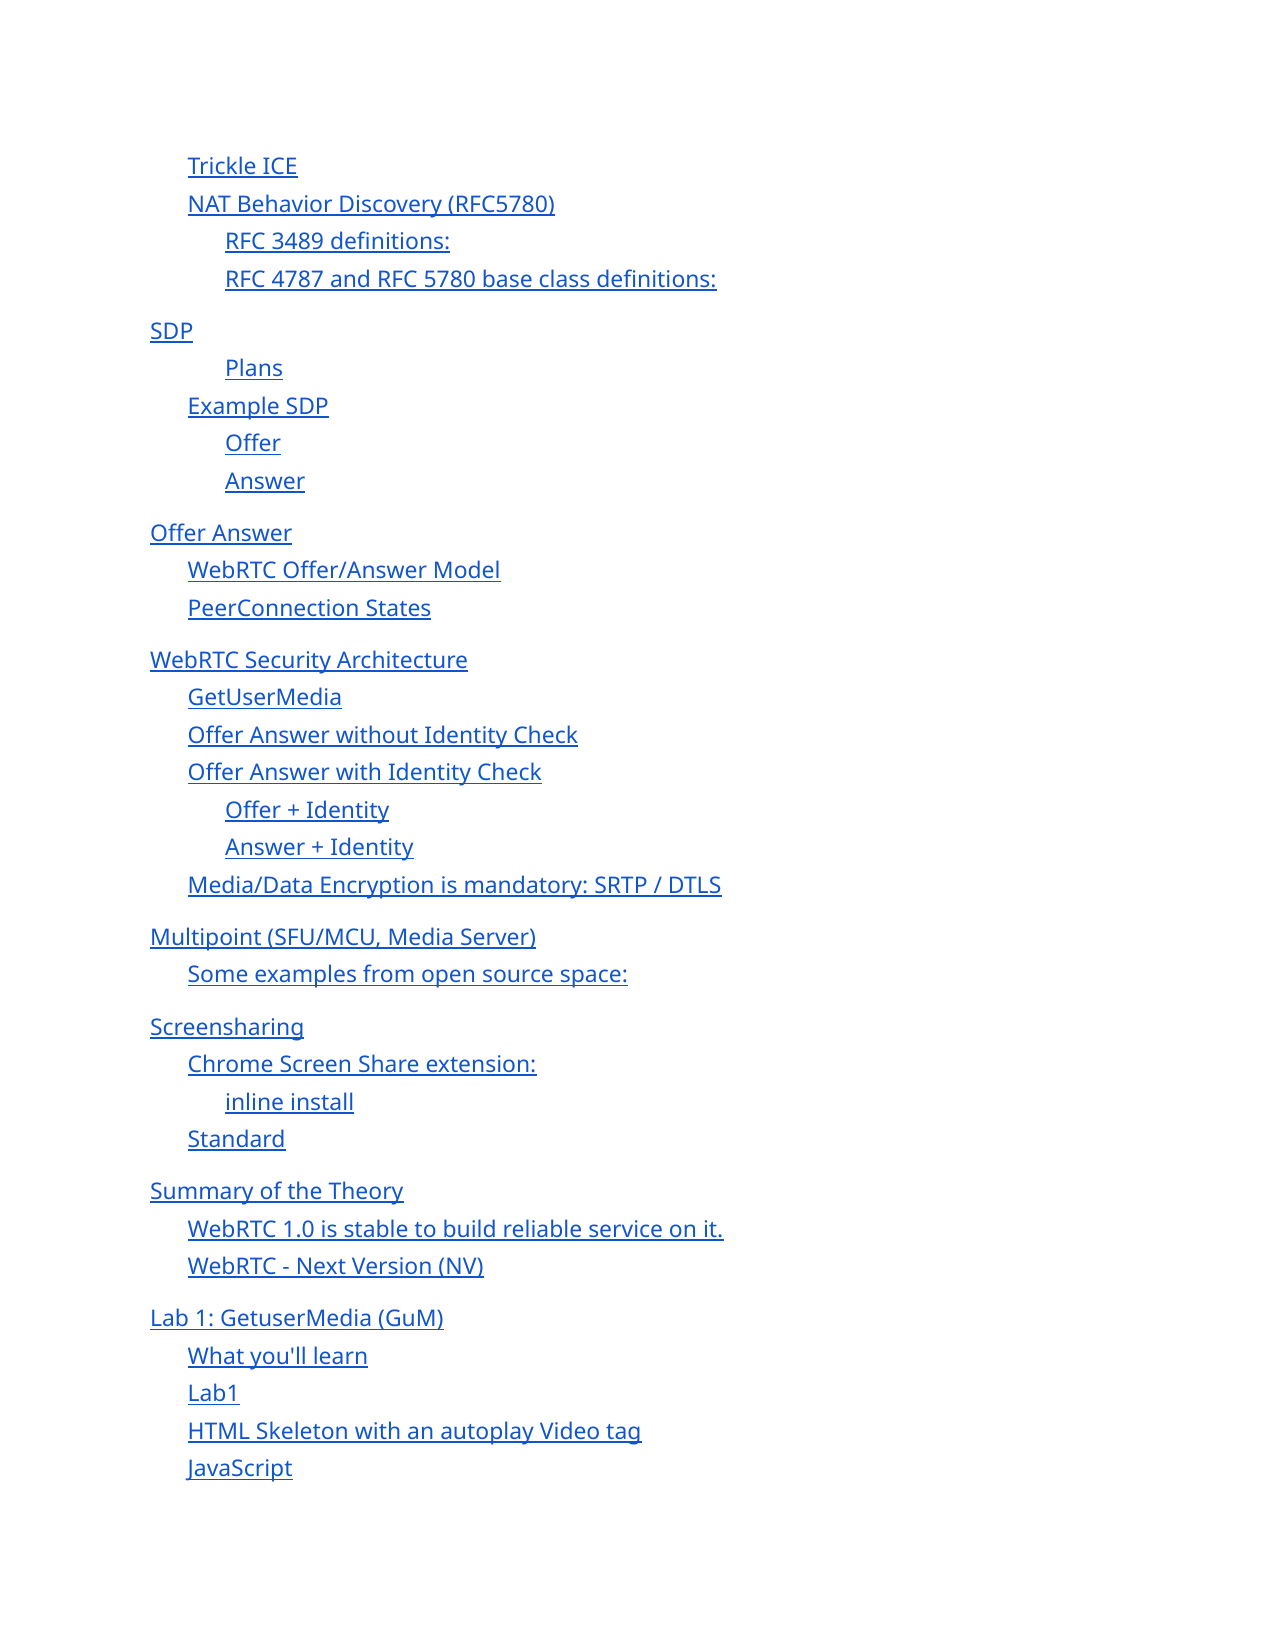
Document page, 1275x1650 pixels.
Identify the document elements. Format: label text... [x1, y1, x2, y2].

text Some examples from open source space: [187, 958, 1125, 989]
text Offer [225, 427, 1125, 458]
text WebRTC - Next Version (NV) [187, 1250, 1125, 1281]
text JavaScript [187, 1452, 1125, 1483]
text Media/Data Encryption is mandatory: SRTP / DTLS [187, 869, 1125, 900]
text RFC 4787 and RFC 5780 base class definitions: [225, 262, 1125, 294]
text Summary of the Theory [150, 1175, 1125, 1206]
text Lab1 [187, 1377, 1125, 1408]
text Answer [225, 464, 1125, 496]
text Offer + Identity [225, 794, 1125, 825]
text WebRTC 1.0 is stable to build reliable service on it. [187, 1212, 1125, 1244]
text Plans [225, 352, 1125, 383]
text inline install [225, 1085, 1125, 1117]
text WebRTC Security Architecture [150, 644, 1125, 675]
text PeerConnection States [187, 592, 1125, 623]
text Offer Answer [150, 517, 1125, 548]
text Screensharing [150, 1010, 1125, 1042]
text SDP [150, 314, 1125, 346]
text NAT Behavior Discovery (RFC5780) [187, 187, 1125, 219]
text HTML Skeleton with an autoplay Video tag [187, 1414, 1125, 1446]
text Standard [187, 1123, 1125, 1154]
text Multipoint (SFU/MCU, Media Server) [150, 921, 1125, 952]
text WebRTC Offer/Answer Model [187, 554, 1125, 585]
text Offer Answer without Identity Check [187, 719, 1125, 750]
text Example SDP [187, 389, 1125, 421]
text Chrome Screen Share extension: [187, 1048, 1125, 1079]
text Trickle ICE [187, 150, 1125, 181]
text Lab 1: GetuserMedia (GuM) [150, 1302, 1125, 1333]
text Answer + Identity [225, 831, 1125, 862]
text RFC 3489 definitions: [225, 225, 1125, 256]
text Offer Answer with Identity Check [187, 756, 1125, 787]
text What you'll learn [187, 1339, 1125, 1371]
text GetUserMedia [187, 681, 1125, 712]
